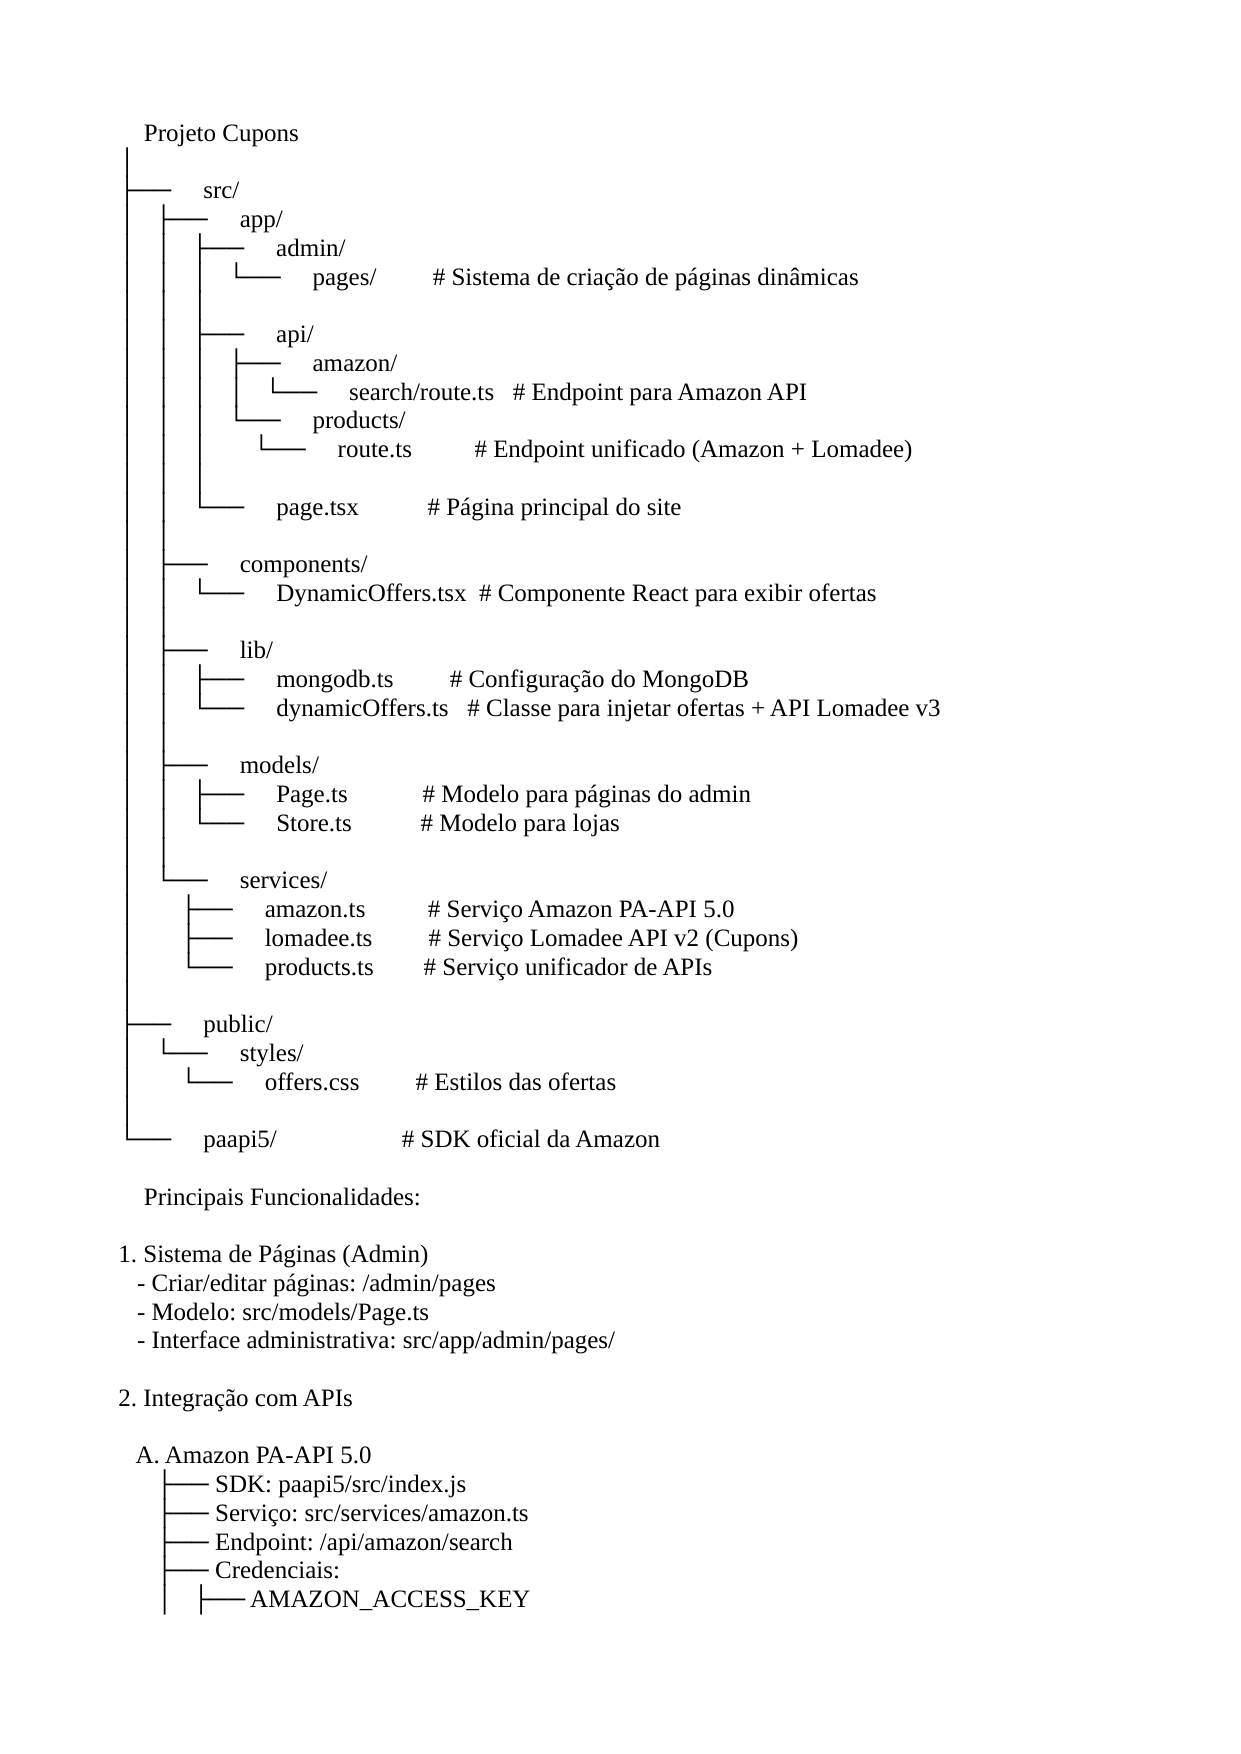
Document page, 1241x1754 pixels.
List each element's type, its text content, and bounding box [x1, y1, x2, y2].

text │ │ [118, 521, 126, 549]
text │ ├── AMAZON_ACCESS_KEY [118, 1584, 163, 1613]
text ├── 📁 public/ [128, 1009, 1122, 1038]
text │ │ │ [201, 463, 1122, 492]
text │ │ [128, 837, 162, 866]
text ├── Serviço: src/services/amazon.ts [118, 1498, 163, 1527]
text │ │ │ [118, 291, 126, 319]
text - Criar/editar páginas: /admin/pages [118, 1268, 1122, 1297]
text │ ├── 📁 lib/ [164, 636, 1122, 664]
text │ │ ├── 📁 admin/ [164, 233, 199, 262]
text │ │ ├── 📄 Page.ts # Modelo para páginas do admin [201, 779, 1122, 808]
text │ │ ├── 📁 admin/ [128, 233, 162, 262]
text │ ├── 📁 models/ [164, 751, 1122, 779]
text │ ├── 📄 lomadee.ts # Serviço Lomadee API v2 (Cupons) [128, 923, 187, 952]
text │ │ │ [164, 463, 199, 492]
text 2. Integração com APIs [118, 1383, 1122, 1412]
text │ │ [128, 722, 162, 751]
text │ ├── 📁 app/ [164, 204, 1122, 233]
text │ │ │ ├── 📁 amazon/ [237, 348, 1122, 377]
text │ │ │ ├── 📁 amazon/ [128, 348, 162, 377]
text │ │ [164, 521, 1122, 549]
text - Modelo: src/models/Page.ts [118, 1297, 1122, 1326]
text │ │ [118, 837, 126, 866]
text │ │ └── 📄 page.tsx # Página principal do site [164, 492, 1122, 521]
text │ │ └── 📄 Store.ts # Modelo para lojas [164, 808, 1122, 837]
text │ │ │ └── 📁 products/ [164, 406, 199, 434]
text │ │ [164, 722, 1122, 751]
text │ ├── 📁 app/ [128, 204, 162, 233]
text A. Amazon PA-API 5.0 [118, 1441, 1122, 1469]
text │ │ [164, 837, 1122, 866]
text ├── SDK: paapi5/src/index.js [118, 1469, 163, 1498]
text 📁 Projeto Cupons [118, 118, 1122, 147]
text │ │ │ └── 📁 products/ [128, 406, 162, 434]
text ├── 📁 src/ [118, 176, 126, 204]
text │ ├── 📁 models/ [128, 751, 162, 779]
text │ ├── 📄 amazon.ts # Serviço Amazon PA-API 5.0 [189, 894, 1122, 923]
text │ │ ├── 📁 api/ [201, 319, 1122, 348]
text │ │ │ [201, 291, 1122, 319]
text │ │ ├── 📄 Page.ts # Modelo para páginas do admin [128, 779, 162, 808]
text │ │ [164, 607, 1122, 636]
text │ │ │ └── 📄 route.ts # Endpoint unificado (Amazon + Lomadee) [201, 434, 1122, 463]
text │ │ ├── 📄 mongodb.ts # Configuração do MongoDB [201, 664, 1122, 693]
text │ [128, 147, 1122, 176]
text ├── Credenciais: [118, 1556, 163, 1584]
text 🔑 Principais Funcionalidades: [118, 1182, 1122, 1211]
text │ [118, 147, 126, 176]
text │ │ └── 📄 DynamicOffers.tsx # Componente React para exibir ofertas [164, 578, 1122, 607]
text ├── Endpoint: /api/amazon/search [118, 1527, 163, 1556]
text │ │ [128, 521, 162, 549]
text 1. Sistema de Páginas (Admin) [118, 1239, 1122, 1268]
text ├── Credenciais: [165, 1556, 1122, 1584]
text │ │ │ ├── 📁 amazon/ [164, 348, 199, 377]
text │ │ ├── 📄 mongodb.ts # Configuração do MongoDB [164, 664, 199, 693]
text │ └── 📁 styles/ [128, 1038, 1122, 1067]
text │ └── 📄 offers.css # Estilos das ofertas [128, 1067, 1122, 1096]
text │ │ │ ├── 📁 amazon/ [201, 348, 235, 377]
text │ │ ├── 📄 Page.ts # Modelo para páginas do admin [164, 779, 199, 808]
text - Interface administrativa: src/app/admin/pages/ [118, 1326, 1122, 1354]
text │ │ [128, 607, 162, 636]
text │ ├── AMAZON_ACCESS_KEY [165, 1584, 200, 1613]
text │ │ └── 📄 dynamicOffers.ts # Classe para injetar ofertas + API Lomadee v3 [164, 693, 1122, 722]
text │ ├── 📁 components/ [128, 549, 162, 578]
text │ │ └── 📄 page.tsx # Página principal do site [128, 492, 162, 521]
text │ └── 📁 services/ [128, 866, 1122, 894]
text │ [118, 1096, 126, 1124]
text │ │ │ [128, 463, 162, 492]
text │ │ └── 📄 Store.ts # Modelo para lojas [128, 808, 162, 837]
text │ │ │ └── 📁 pages/ # Sistema de criação de páginas dinâmicas [201, 262, 1122, 291]
text │ │ ├── 📁 admin/ [201, 233, 1122, 262]
text │ │ │ │ └── 📄 search/route.ts # Endpoint para Amazon API [237, 377, 1122, 406]
text │ [118, 981, 126, 1009]
text ├── 📁 src/ [128, 176, 1122, 204]
text │ [128, 1096, 1122, 1124]
text │ │ │ [128, 291, 162, 319]
text │ │ [118, 607, 126, 636]
text │ │ [118, 722, 126, 751]
text │ │ ├── 📁 api/ [128, 319, 162, 348]
text │ ├── AMAZON_ACCESS_KEY [202, 1584, 1122, 1613]
text ├── Endpoint: /api/amazon/search [165, 1527, 1122, 1556]
text │ ├── 📄 amazon.ts # Serviço Amazon PA-API 5.0 [128, 894, 187, 923]
text │ │ │ [164, 291, 199, 319]
text │ ├── 📁 lib/ [128, 636, 162, 664]
text │ │ ├── 📄 mongodb.ts # Configuração do MongoDB [128, 664, 162, 693]
text │ └── 📄 products.ts # Serviço unificador de APIs [128, 952, 1122, 981]
text │ │ │ └── 📁 products/ [201, 406, 1122, 434]
text ├── SDK: paapi5/src/index.js [165, 1469, 1122, 1498]
text │ ├── 📁 components/ [164, 549, 1122, 578]
text │ │ │ [118, 463, 126, 492]
text ├── Serviço: src/services/amazon.ts [165, 1498, 1122, 1527]
text │ [128, 981, 1122, 1009]
text │ │ ├── 📁 api/ [164, 319, 199, 348]
text └── 📁 paapi5/ # SDK oficial da Amazon [118, 1124, 1122, 1153]
text │ ├── 📄 lomadee.ts # Serviço Lomadee API v2 (Cupons) [189, 923, 1122, 952]
